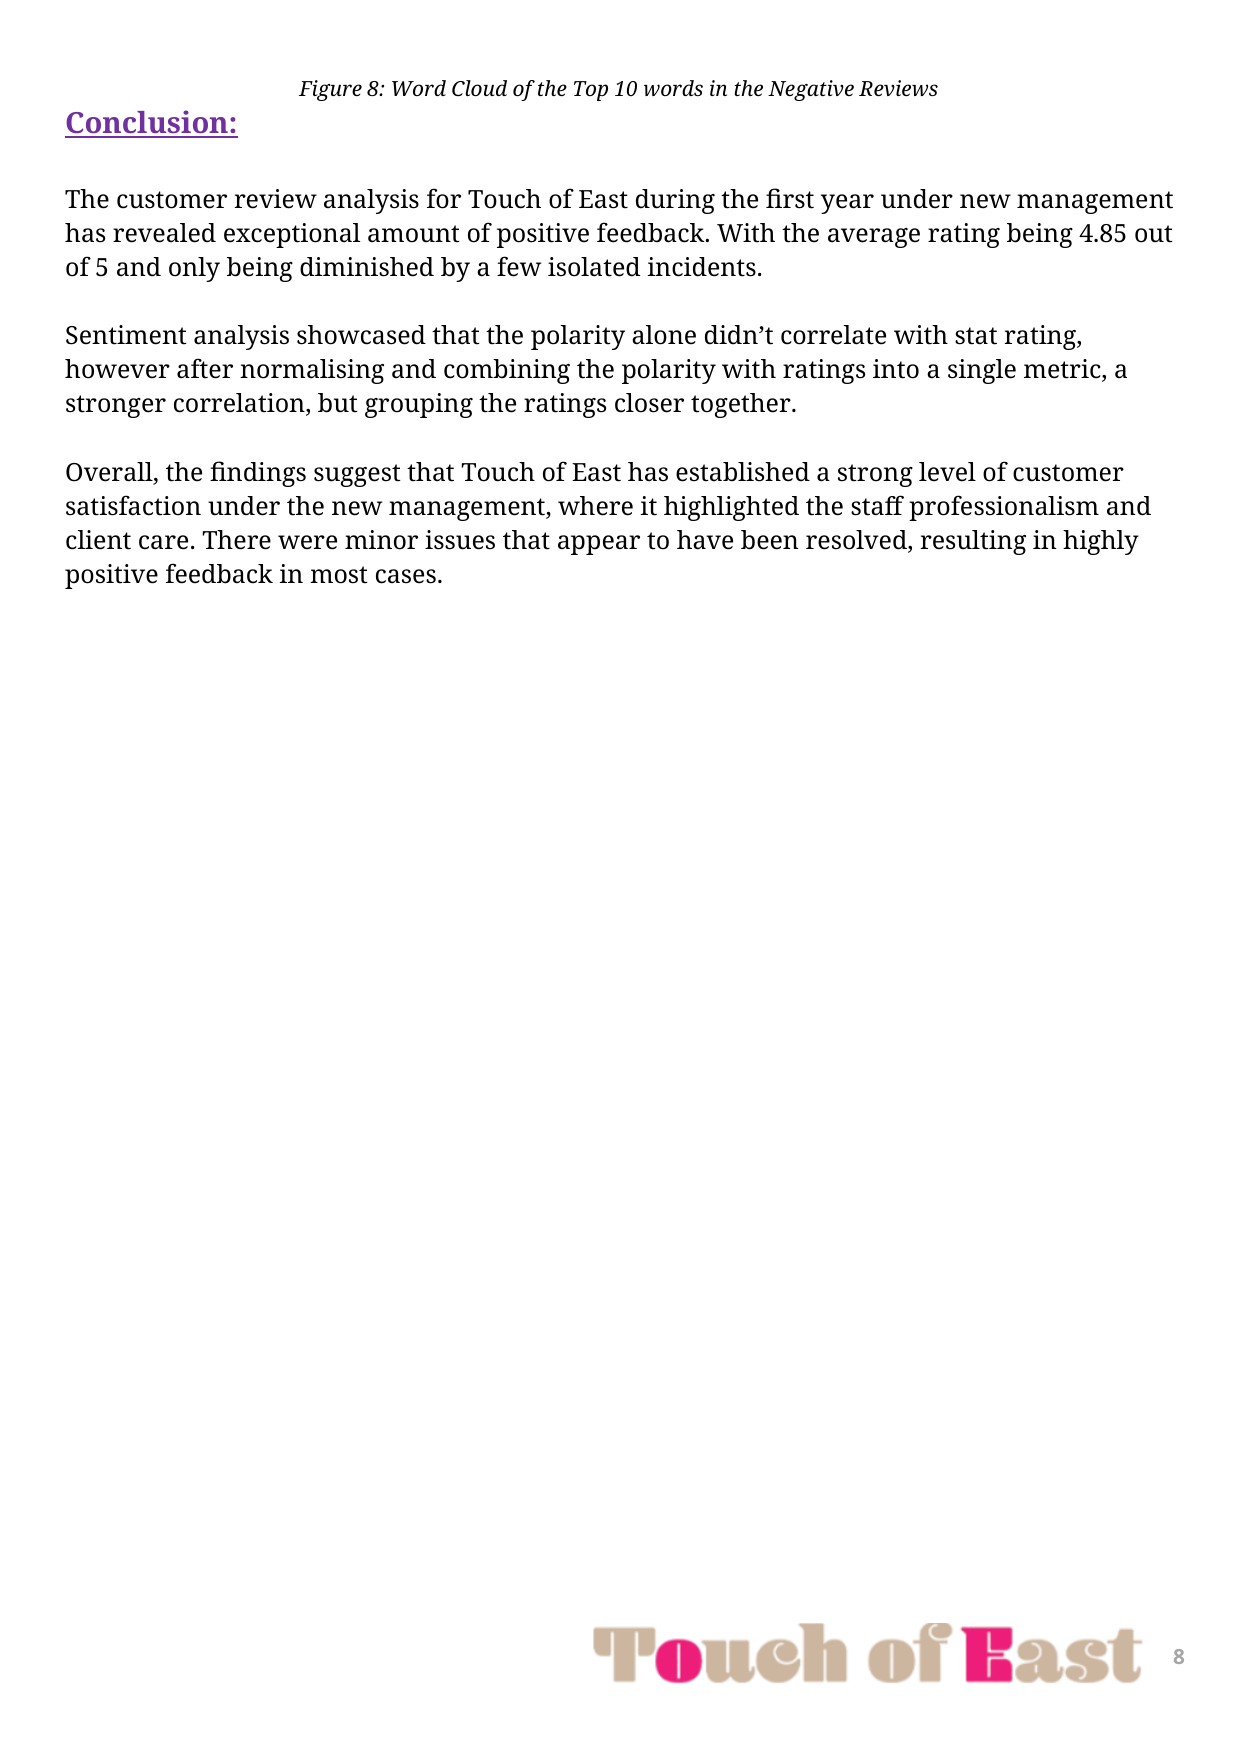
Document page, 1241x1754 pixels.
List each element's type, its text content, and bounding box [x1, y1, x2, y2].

text Conclusion: [65, 102, 1175, 142]
text The customer review analysis for Touch of East during the first year under new management has revealed exceptional amount of positive feedback. With the average rating being 4.85 out of 5 and only being diminished by a few isolated incidents. [65, 182, 1175, 284]
text Sentiment analysis showcased that the polarity alone didn’t correlate with stat rating, however after normalising and combining the polarity with ratings into a single metric, a stronger correlation, but grouping the ratings closer together. [65, 318, 1175, 420]
text Figure 8: Word Cloud of the Top 10 words in the Negative Reviews [65, 74, 1175, 102]
text Overall, the findings suggest that Touch of East has established a strong level of customer satisfaction under the new management, where it highlighted the staff professionalism and client care. There were minor issues that appear to have been resolved, resulting in highly positive feedback in most cases. [65, 454, 1175, 590]
